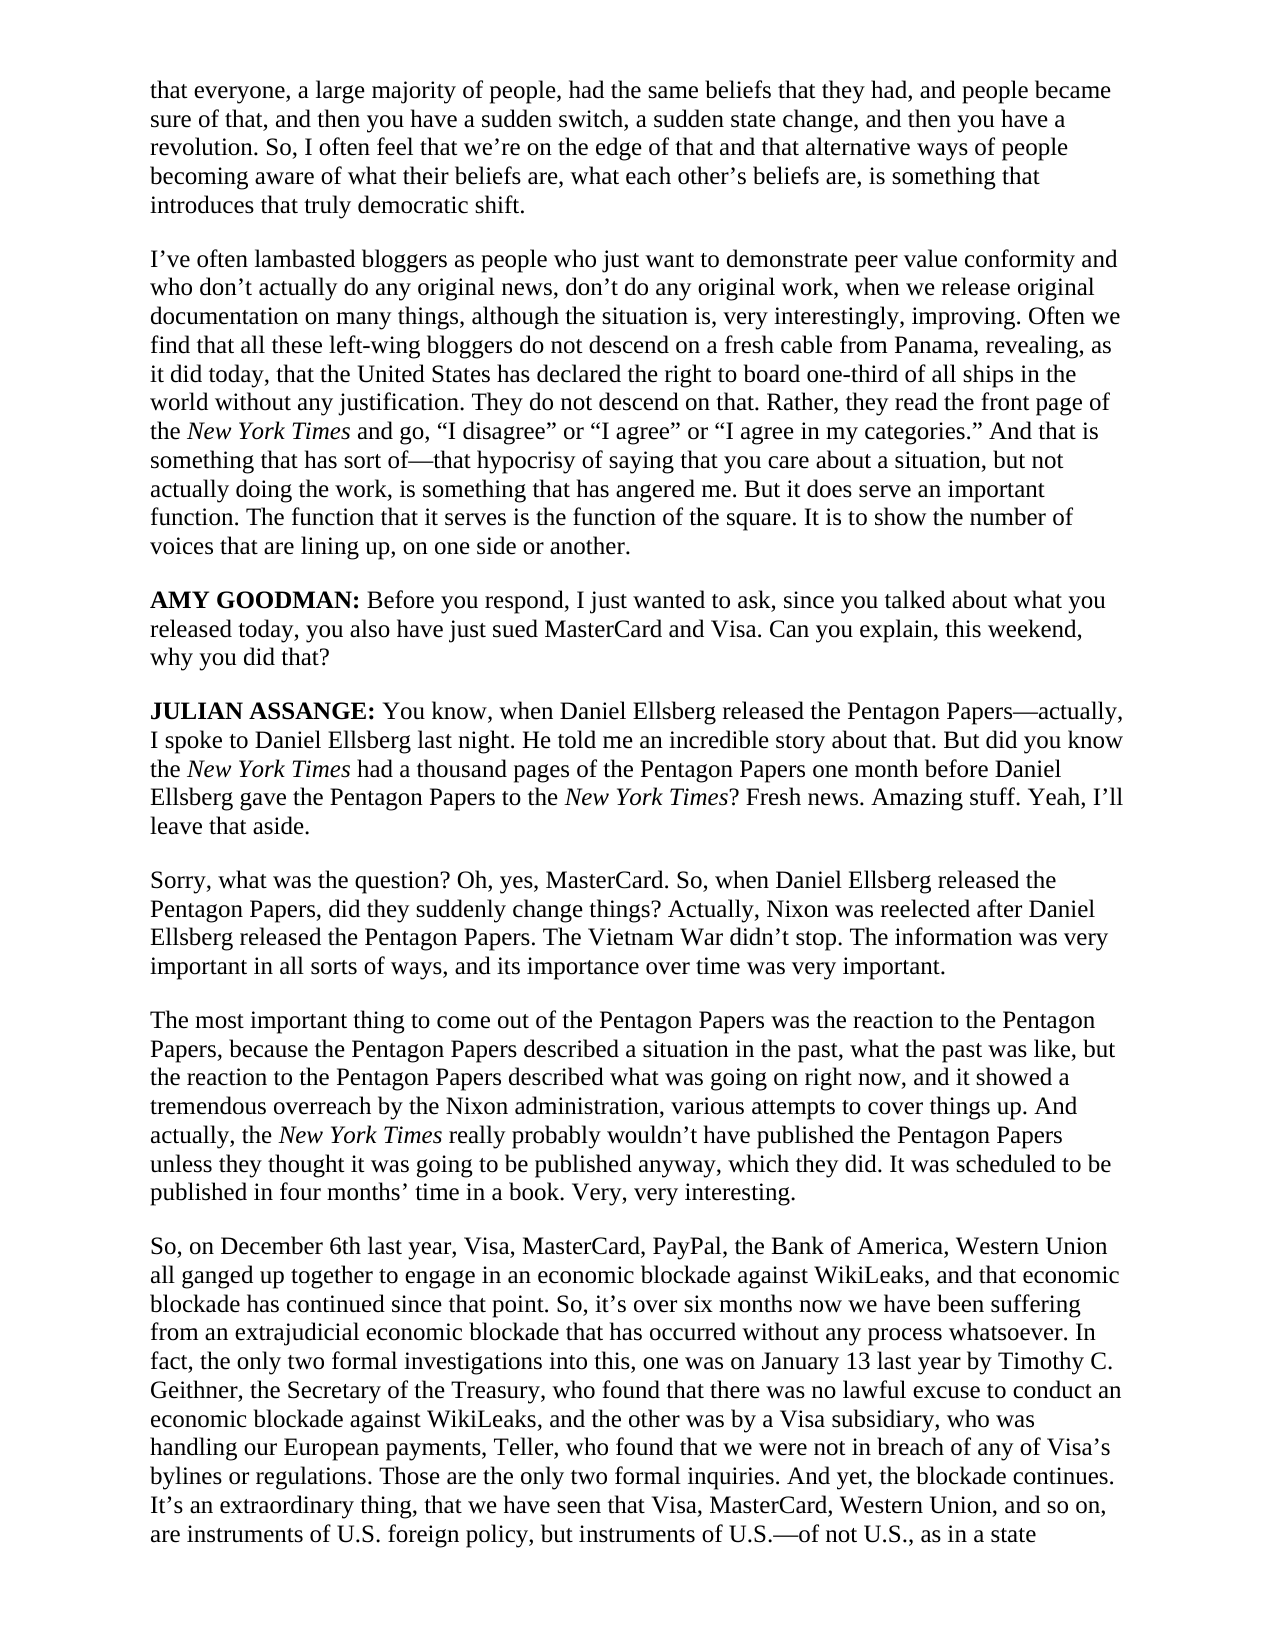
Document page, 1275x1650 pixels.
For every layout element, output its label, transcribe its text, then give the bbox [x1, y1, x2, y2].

text I’ve often lambasted bloggers as people who just want to demonstrate peer value conformity and who don’t actually do any original news, don’t do any original work, when we release original documentation on many things, although the situation is, very interestingly, improving. Often we find that all these left-wing bloggers do not descend on a fresh cable from Panama, revealing, as it did today, that the United States has declared the right to board one-third of all ships in the world without any justification. They do not descend on that. Rather, they read the front page of the New York Times and go, “I disagree” or “I agree” or “I agree in my categories.” And that is something that has sort of—that hypocrisy of saying that you care about a situation, but not actually doing the work, is something that has angered me. But it does serve an important function. The function that it serves is the function of the square. It is to show the number of voices that are lining up, on one side or another. [150, 244, 1125, 560]
text that everyone, a large majority of people, had the same beliefs that they had, and people became sure of that, and then you have a sudden switch, a sudden state change, and then you have a revolution. So, I often feel that we’re on the edge of that and that alternative ways of people becoming aware of what their beliefs are, what each other’s beliefs are, is something that introduces that truly democratic shift. [150, 75, 1125, 219]
text So, on December 6th last year, Visa, MasterCard, PayPal, the Bank of America, Western Union all ganged up together to engage in an economic blockade against WikiLeaks, and that economic blockade has continued since that point. So, it’s over six months now we have been suffering from an extrajudicial economic blockade that has occurred without any process whatsoever. In fact, the only two formal investigations into this, one was on January 13 last year by Timothy C. Geithner, the Secretary of the Treasury, who found that there was no lawful excuse to conduct an economic blockade against WikiLeaks, and the other was by a Visa subsidiary, who was handling our European payments, Teller, who found that we were not in breach of any of Visa’s bylines or regulations. Those are the only two formal inquiries. And yet, the blockade continues. It’s an extraordinary thing, that we have seen that Visa, MasterCard, Western Union, and so on, are instruments of U.S. foreign policy, but instruments of U.S.—of not U.S., as in a state [150, 1231, 1125, 1547]
text JULIAN ASSANGE: You know, when Daniel Ellsberg released the Pentagon Papers—actually, I spoke to Daniel Ellsberg last night. He told me an incredible story about that. But did you know the New York Times had a thousand pages of the Pentagon Papers one month before Daniel Ellsberg gave the Pentagon Papers to the New York Times? Fresh news. Amazing stuff. Yeah, I’ll leave that aside. [150, 696, 1125, 840]
text AMY GOODMAN: Before you respond, I just wanted to ask, since you talked about what you released today, you also have just sued MasterCard and Visa. Can you explain, this weekend, why you did that? [150, 585, 1125, 671]
text The most important thing to come out of the Pentagon Papers was the reaction to the Pentagon Papers, because the Pentagon Papers described a situation in the past, what the past was like, but the reaction to the Pentagon Papers described what was going on right now, and it showed a tremendous overreach by the Nixon administration, various attempts to cover things up. And actually, the New York Times really probably wouldn’t have published the Pentagon Papers unless they thought it was going to be published anyway, which they did. It was scheduled to be published in four months’ time in a book. Very, very interesting. [150, 1005, 1125, 1206]
text Sorry, what was the question? Oh, yes, MasterCard. So, when Daniel Ellsberg released the Pentagon Papers, did they suddenly change things? Actually, Nixon was reelected after Daniel Ellsberg released the Pentagon Papers. The Vietnam War didn’t stop. The information was very important in all sorts of ways, and its importance over time was very important. [150, 865, 1125, 980]
